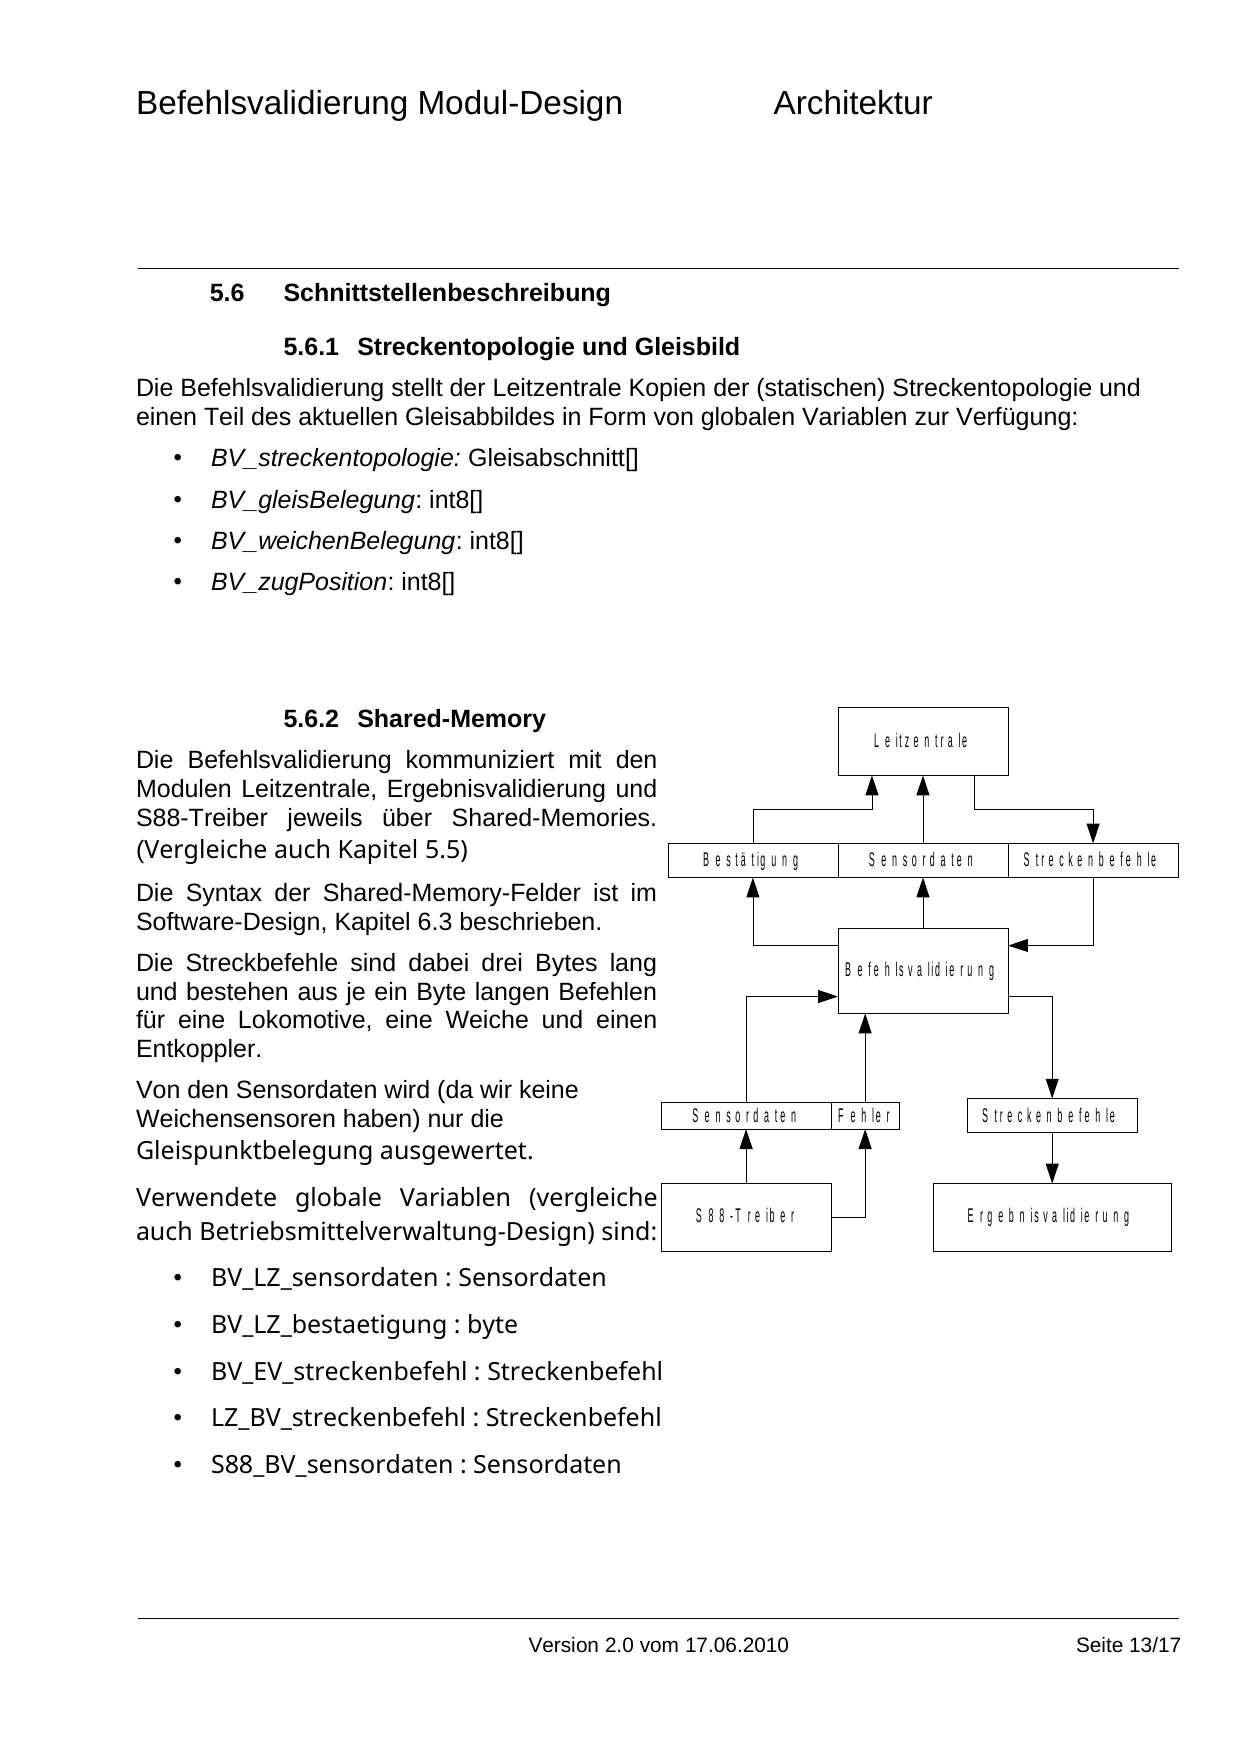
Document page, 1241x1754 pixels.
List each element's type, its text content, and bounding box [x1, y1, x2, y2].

subtitle Streckentopologie und Gleisbild [283, 332, 1181, 361]
text Verwendete globale Variablen (vergleiche auch Betriebsmittelverwaltung-Design) sind: [747, 1179, 865, 1217]
text Von den Sensordaten wird (da wir keine Weichensensoren haben) nur die Gleispunktbelegung ausgewertet. [747, 1075, 865, 1102]
list BV_weichenBelegung: int8[] [173, 526, 1181, 555]
text Verwendete globale Variablen (vergleiche auch Betriebsmittelverwaltung-Design) sind: [832, 1179, 1051, 1247]
text Die Befehlsvalidierung kommuniziert mit den Modulen Leitzentrale, Ergebnisvalidierung und S88-Treiber jeweils über Shared-Memories. (Vergleiche auch Kapitel 5.5) [924, 776, 1093, 843]
subtitle Schnittstellenbeschreibung [209, 289, 1181, 307]
text Verwendete globale Variablen (vergleiche auch Betriebsmittelverwaltung-Design) sind: [136, 1179, 746, 1247]
text Die Befehlsvalidierung kommuniziert mit den Modulen Leitzentrale, Ergebnisvalidierung und S88-Treiber jeweils über Shared-Memories. (Vergleiche auch Kapitel 5.5) [754, 776, 923, 843]
list BV_streckentopologie: Gleisabschnitt[] [173, 443, 1181, 472]
list BV_LZ_bestaetigung : byte [173, 1307, 1181, 1341]
text [1094, 878, 1181, 935]
text [747, 997, 865, 1063]
text Die Syntax der Shared-Memory-Felder ist im Software-Design, Kapitel 6.3 beschrieben. [136, 878, 753, 935]
list BV_zugPosition: int8[] [173, 567, 1181, 596]
text Von den Sensordaten wird (da wir keine Weichensensoren haben) nur die Gleispunktbelegung ausgewertet. [1053, 1075, 1181, 1167]
subtitle Shared-Memory [283, 704, 1181, 732]
text Verwendete globale Variablen (vergleiche auch Betriebsmittelverwaltung-Design) sind: [1053, 1179, 1181, 1247]
text Von den Sensordaten wird (da wir keine Weichensensoren haben) nur die Gleispunktbelegung ausgewertet. [747, 1130, 865, 1167]
text [866, 997, 1052, 1063]
text Von den Sensordaten wird (da wir keine Weichensensoren haben) nur die Gleispunktbelegung ausgewertet. [866, 1075, 1052, 1167]
text Die Befehlsvalidierung kommuniziert mit den Modulen Leitzentrale, Ergebnisvalidierung und S88-Treiber jeweils über Shared-Memories. (Vergleiche auch Kapitel 5.5) [975, 745, 1181, 865]
text [754, 878, 923, 935]
text Die Befehlsvalidierung stellt der Leitzentrale Kopien der (statischen) Streckentopologie und einen Teil des aktuellen Gleisabbildes in Form von globalen Variablen zur Verfügung: [136, 373, 1181, 431]
list LZ_BV_streckenbefehl : Streckenbefehl [173, 1400, 1181, 1434]
text Von den Sensordaten wird (da wir keine Weichensensoren haben) nur die Gleispunktbelegung ausgewertet. [136, 1075, 746, 1167]
text [924, 878, 1093, 935]
list S88_BV_sensordaten : Sensordaten [173, 1446, 1181, 1480]
text Die Befehlsvalidierung kommuniziert mit den Modulen Leitzentrale, Ergebnisvalidierung und S88-Treiber jeweils über Shared-Memories. (Vergleiche auch Kapitel 5.5) [136, 745, 872, 865]
list BV_EV_streckenbefehl : Streckenbefehl [173, 1353, 1181, 1387]
list BV_LZ_sensordaten : Sensordaten [173, 1260, 1181, 1294]
list BV_gleisBelegung: int8[] [173, 485, 1181, 513]
text Die Streckbefehle sind dabei drei Bytes lang und bestehen aus je ein Byte langen Befehlen für eine Lokomotive, eine Weiche und einen Entkoppler. [136, 948, 838, 1063]
text [1009, 948, 1181, 1063]
